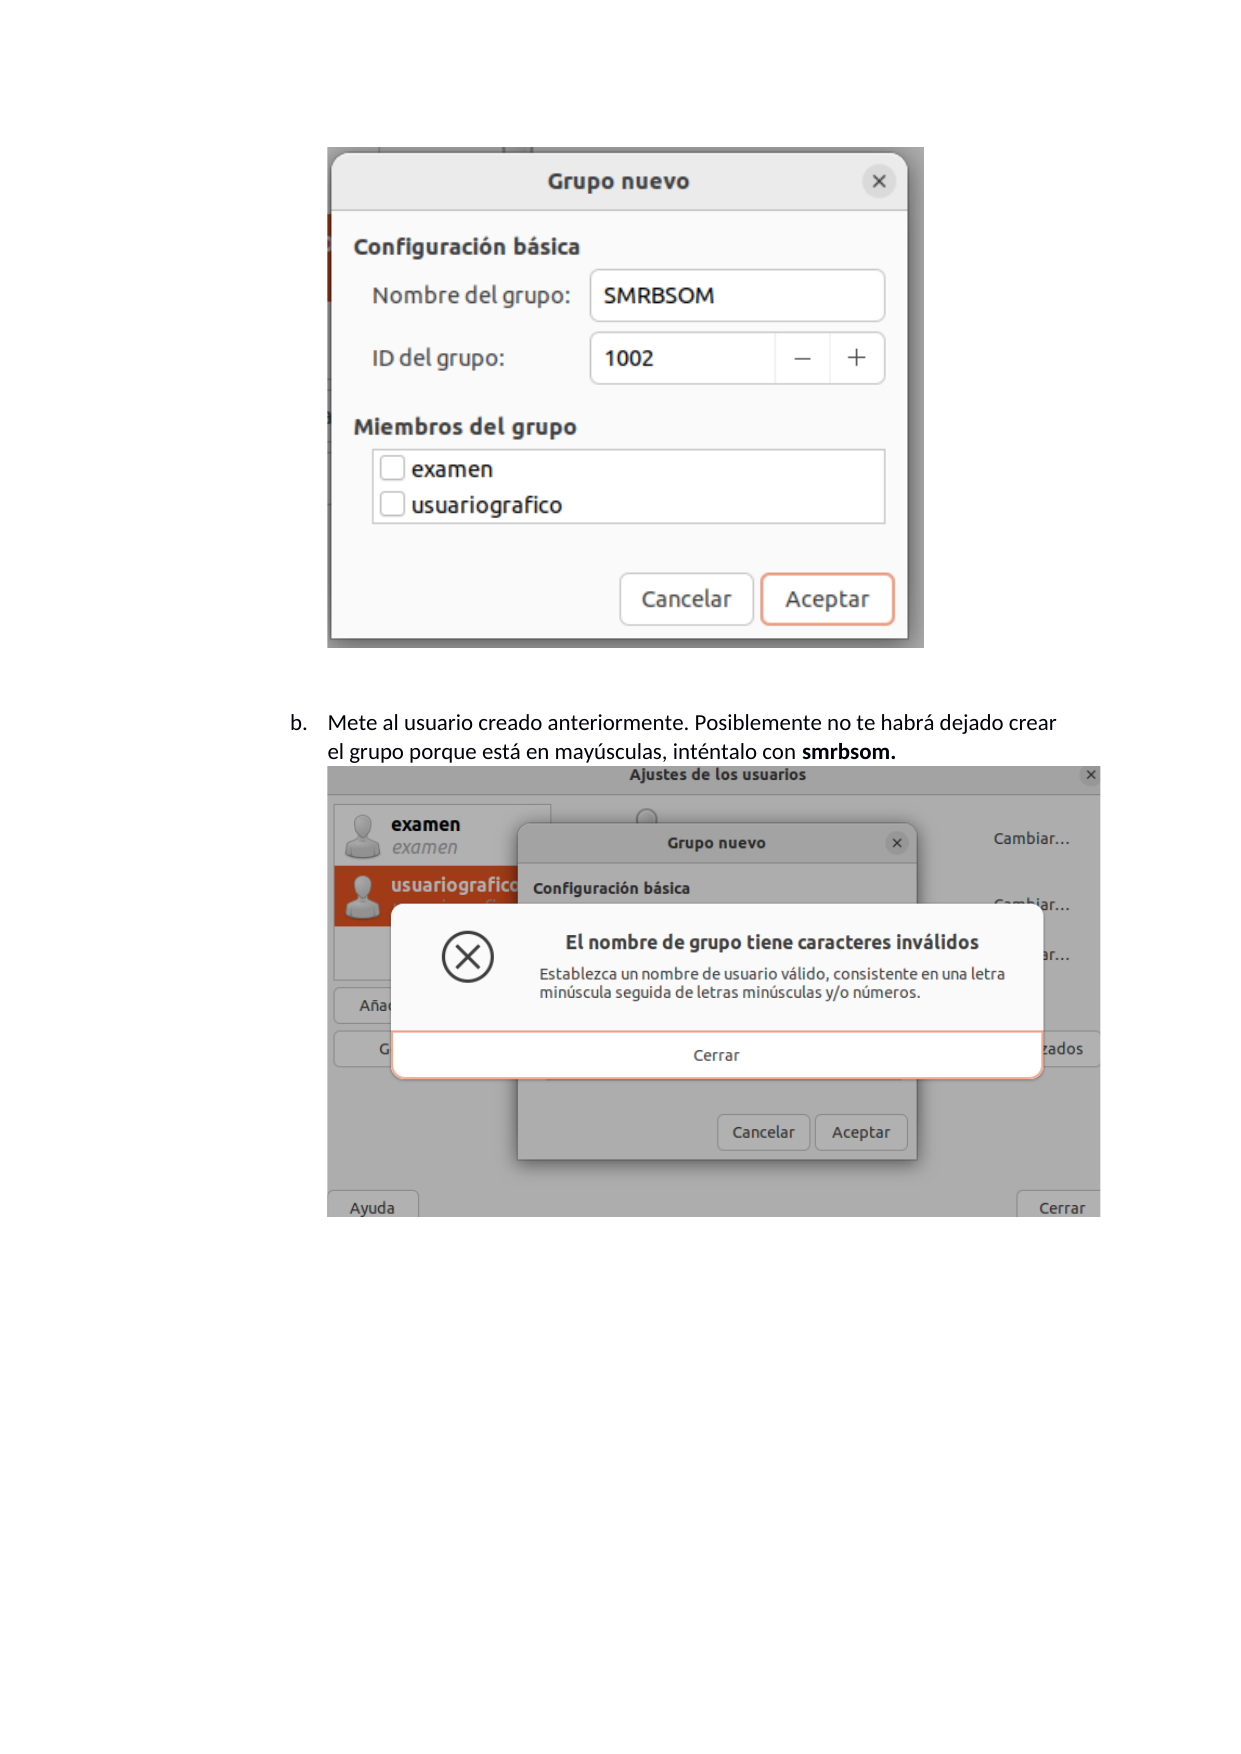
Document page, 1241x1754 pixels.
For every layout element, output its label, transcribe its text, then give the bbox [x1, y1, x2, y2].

list Mete al usuario creado anteriormente. Posiblemente no te habrá dejado crear el grupo porque está en mayúsculas, inténtalo con smrbsom. [290, 708, 1063, 765]
picture [327, 766, 1101, 1217]
picture [327, 147, 924, 648]
